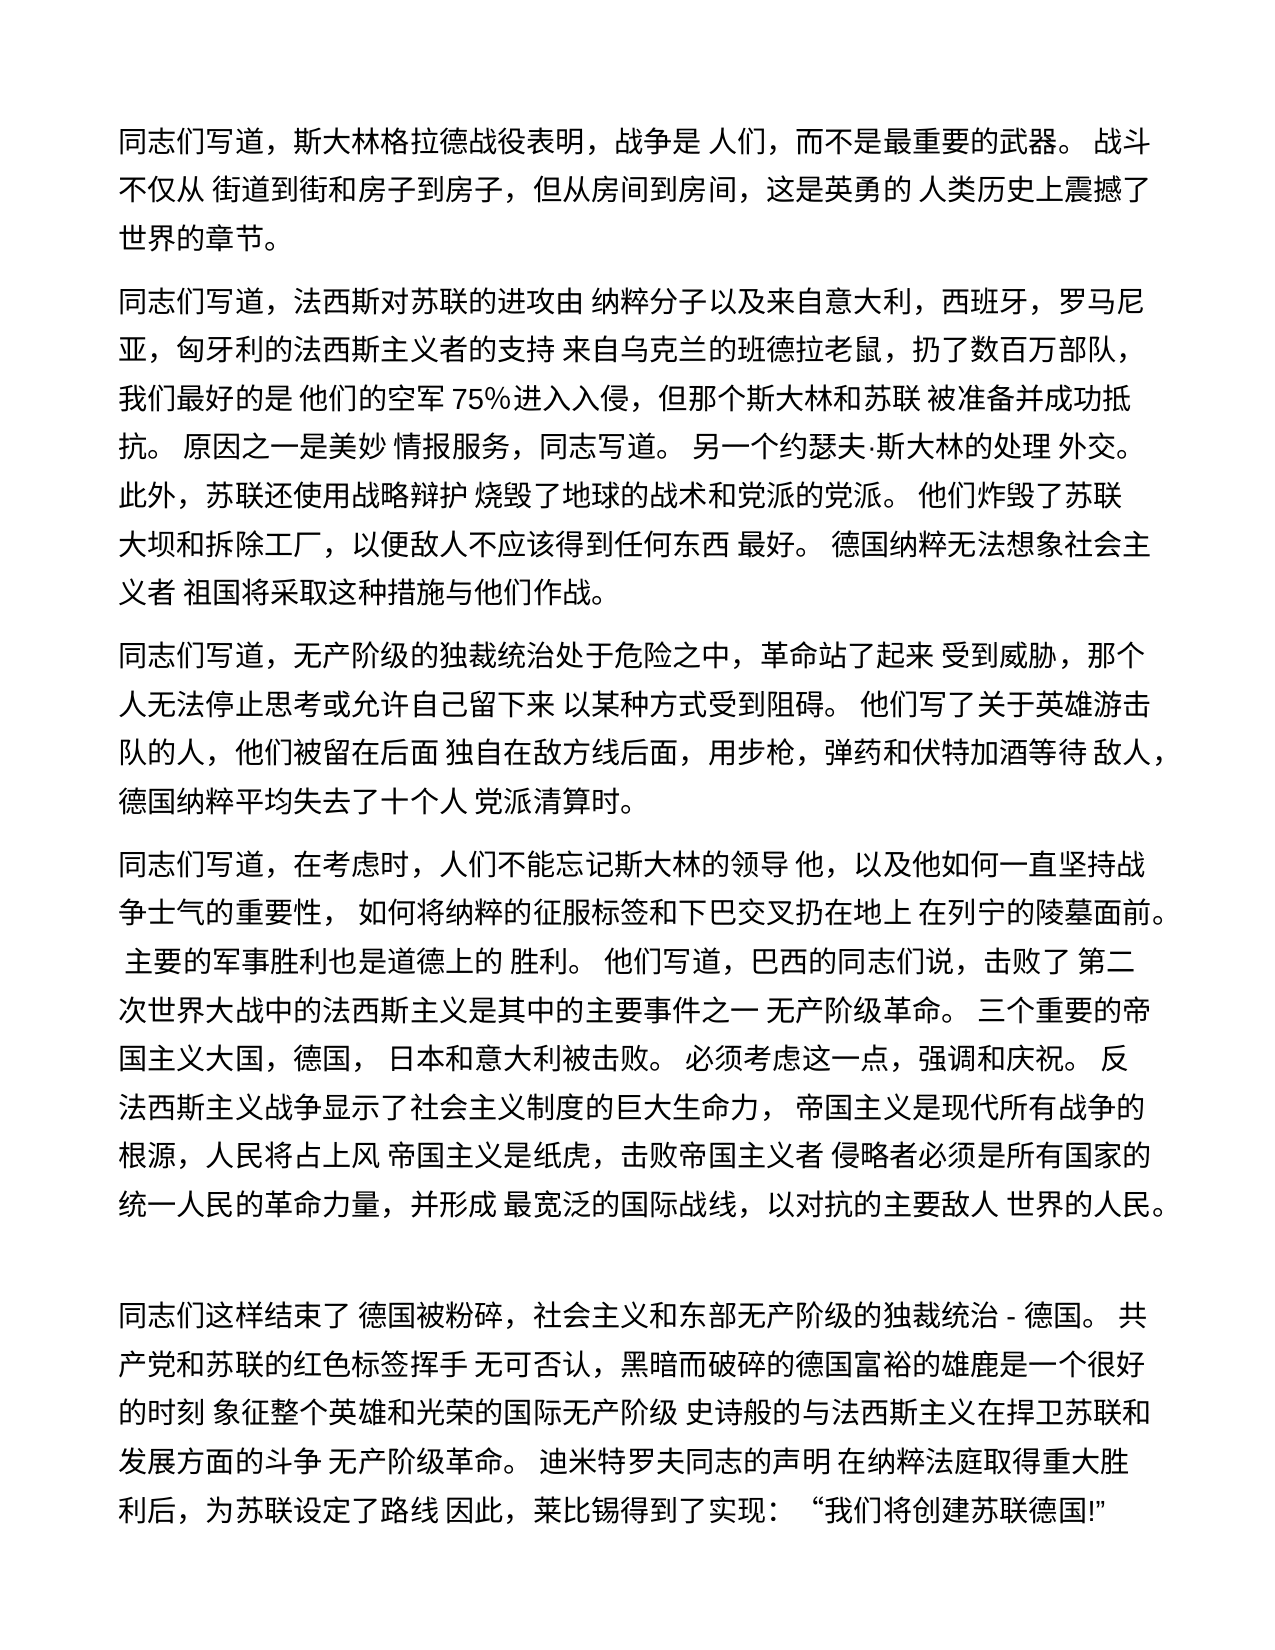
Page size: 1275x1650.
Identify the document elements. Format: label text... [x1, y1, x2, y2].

text 同志们这样结束了 德国被粉碎，社会主义和东部无产阶级的独裁统治 - 德国。 共产党和苏联的红色标签挥手 无可否认，黑暗而破碎的德国富裕的雄鹿是一个很好的时刻 象征整个英雄和光荣的国际无产阶级 史诗般的与法西斯主义在捍卫苏联和发展方面的斗争 无产阶级革命。 迪米特罗夫同志的声明 在纳粹法庭取得重大胜利后，为苏联设定了路线 因此，莱比锡得到了实现：“我们将创建苏联德国!” [118, 1293, 1157, 1529]
text 同志们写道，法西斯对苏联的进攻由 纳粹分子以及来自意大利，西班牙，罗马尼亚，匈牙利的法西斯主义者的支持 来自乌克兰的班德拉老鼠，扔了数百万部队，我们最好的是 他们的空军75％进入入侵，但那个斯大林和苏联 被准备并成功抵抗。 原因之一是美妙 情报服务，同志写道。 另一个约瑟夫·斯大林的处理 外交。 此外，苏联还使用战略辩护 烧毁了地球的战术和党派的党派。 他们炸毁了苏联 大坝和拆除工厂，以便敌人不应该得到任何东西 最好。 德国纳粹无法想象社会主义者 祖国将采取这种措施与他们作战。 [118, 278, 1157, 612]
text 同志们写道，无产阶级的独裁统治处于危险之中，革命站了起来 受到威胁，那个人无法停止思考或允许自己留下来 以某种方式受到阻碍。 他们写了关于英雄游击队的人，他们被留在后面 独自在敌方线后面，用步枪，弹药和伏特加酒等待 敌人，德国纳粹平均失去了十个人 党派清算时。 [118, 633, 1157, 821]
text 同志们写道，斯大林格拉德战役表明，战争是 人们，而不是最重要的武器。 战斗不仅从 街道到街和房子到房子，但从房间到房间，这是英勇的 人类历史上震撼了世界的章节。 [118, 118, 1157, 257]
text 同志们写道，在考虑时，人们不能忘记斯大林的领导 他，以及他如何一直坚持战争士气的重要性， 如何将纳粹的征服标签和下巴交叉扔在地上 在列宁的陵墓面前。 主要的军事胜利也是道德上的 胜利。 他们写道，巴西的同志们说，击败了 第二次世界大战中的法西斯主义是其中的主要事件之一 无产阶级革命。 三个重要的帝国主义大国，德国， 日本和意大利被击败。 必须考虑这一点，强调和庆祝。 反法西斯主义战争显示了社会主义制度的巨大生命力， 帝国主义是现代所有战争的根源，人民将占上风 帝国主义是纸虎，击败帝国主义者 侵略者必须是所有国家的统一人民的革命力量，并形成 最宽泛的国际战线，以对抗的主要敌人 世界的人民。 [118, 841, 1157, 1272]
